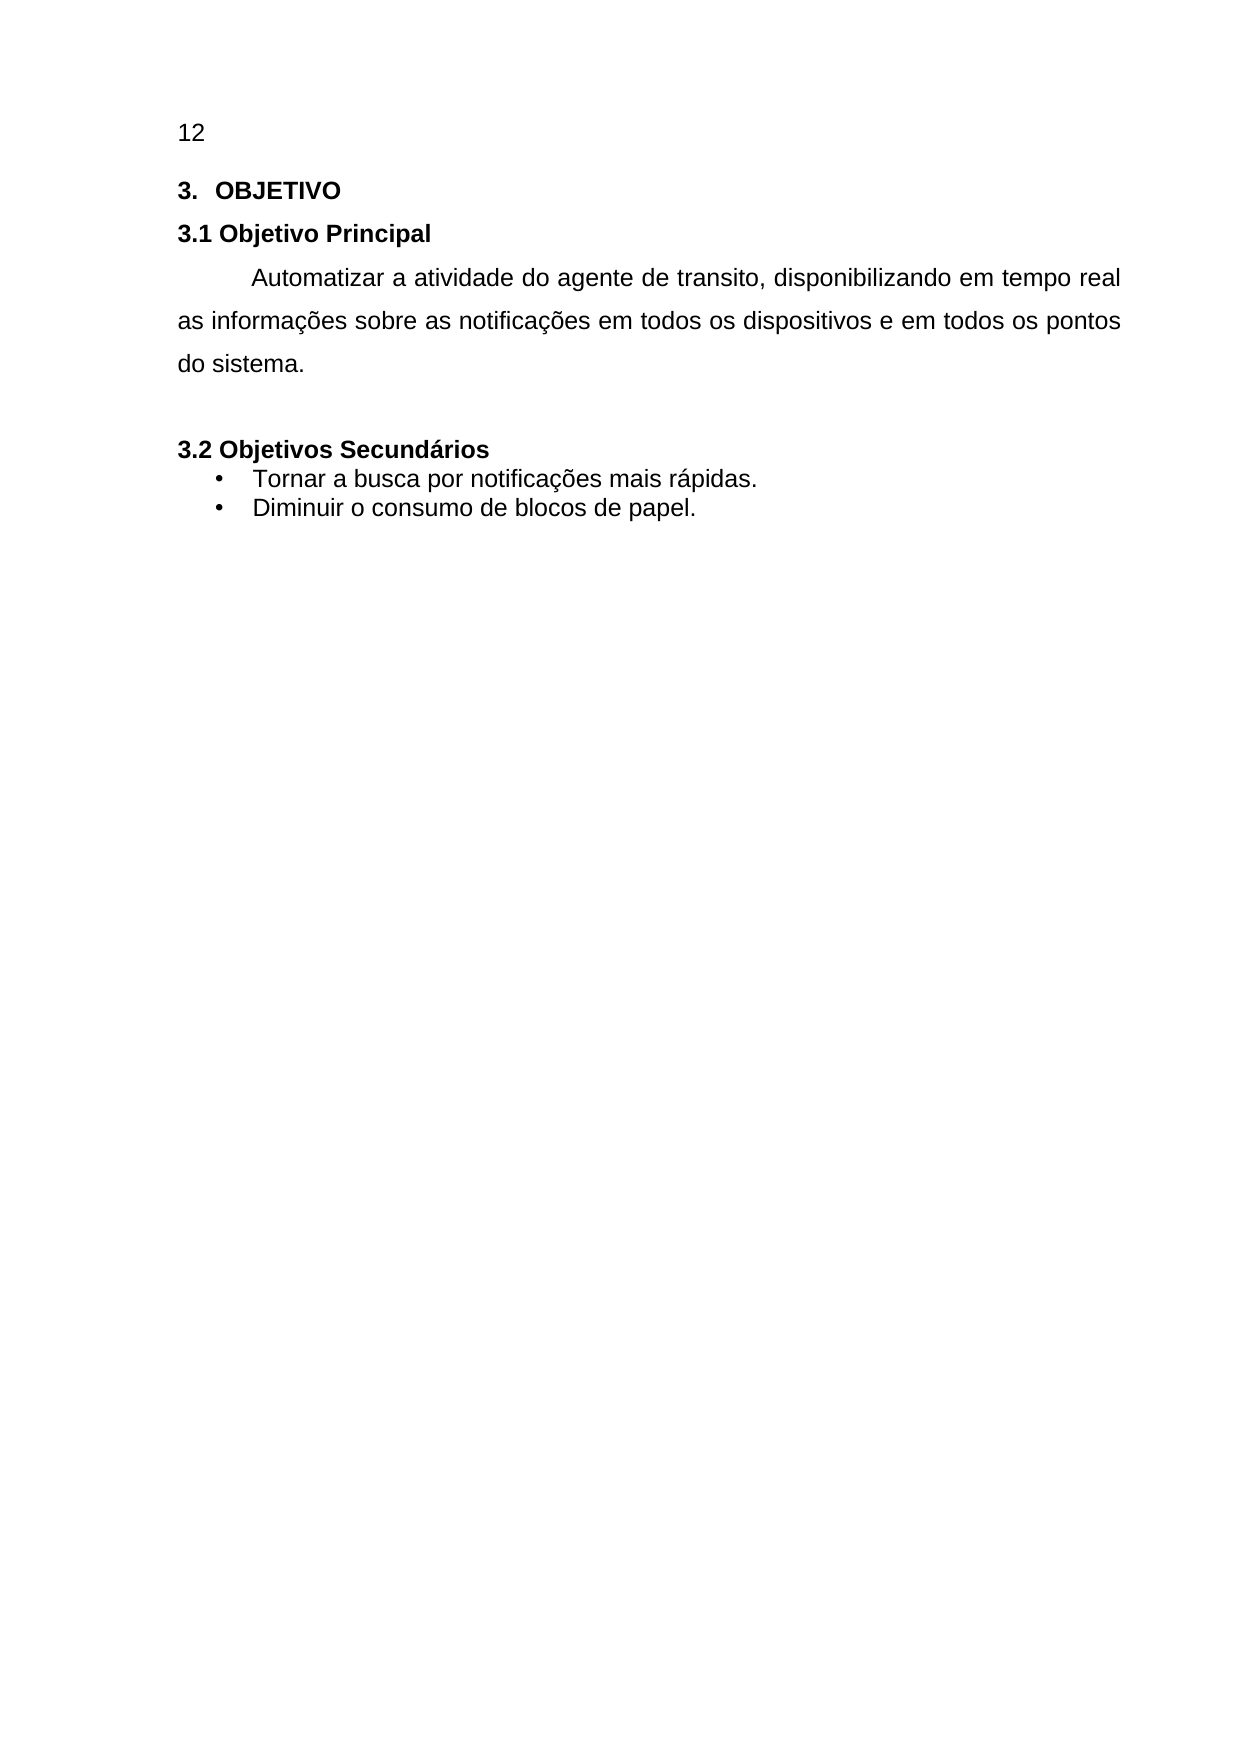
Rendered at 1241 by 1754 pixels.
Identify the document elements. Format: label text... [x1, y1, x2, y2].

text Automatizar a atividade do agente de transito, disponibilizando em tempo real as informações sobre as notificações em todos os dispositivos e em todos os pontos do sistema. [177, 263, 1122, 378]
text 3.2 Objetivos Secundários [177, 435, 1122, 464]
subtitle OBJETIVO [177, 176, 1122, 205]
list Diminuir o consumo de blocos de papel. [215, 493, 1122, 522]
list Tornar a busca por notificações mais rápidas. [215, 464, 1122, 493]
subtitle 3.1 Objetivo Principal [177, 219, 1122, 248]
